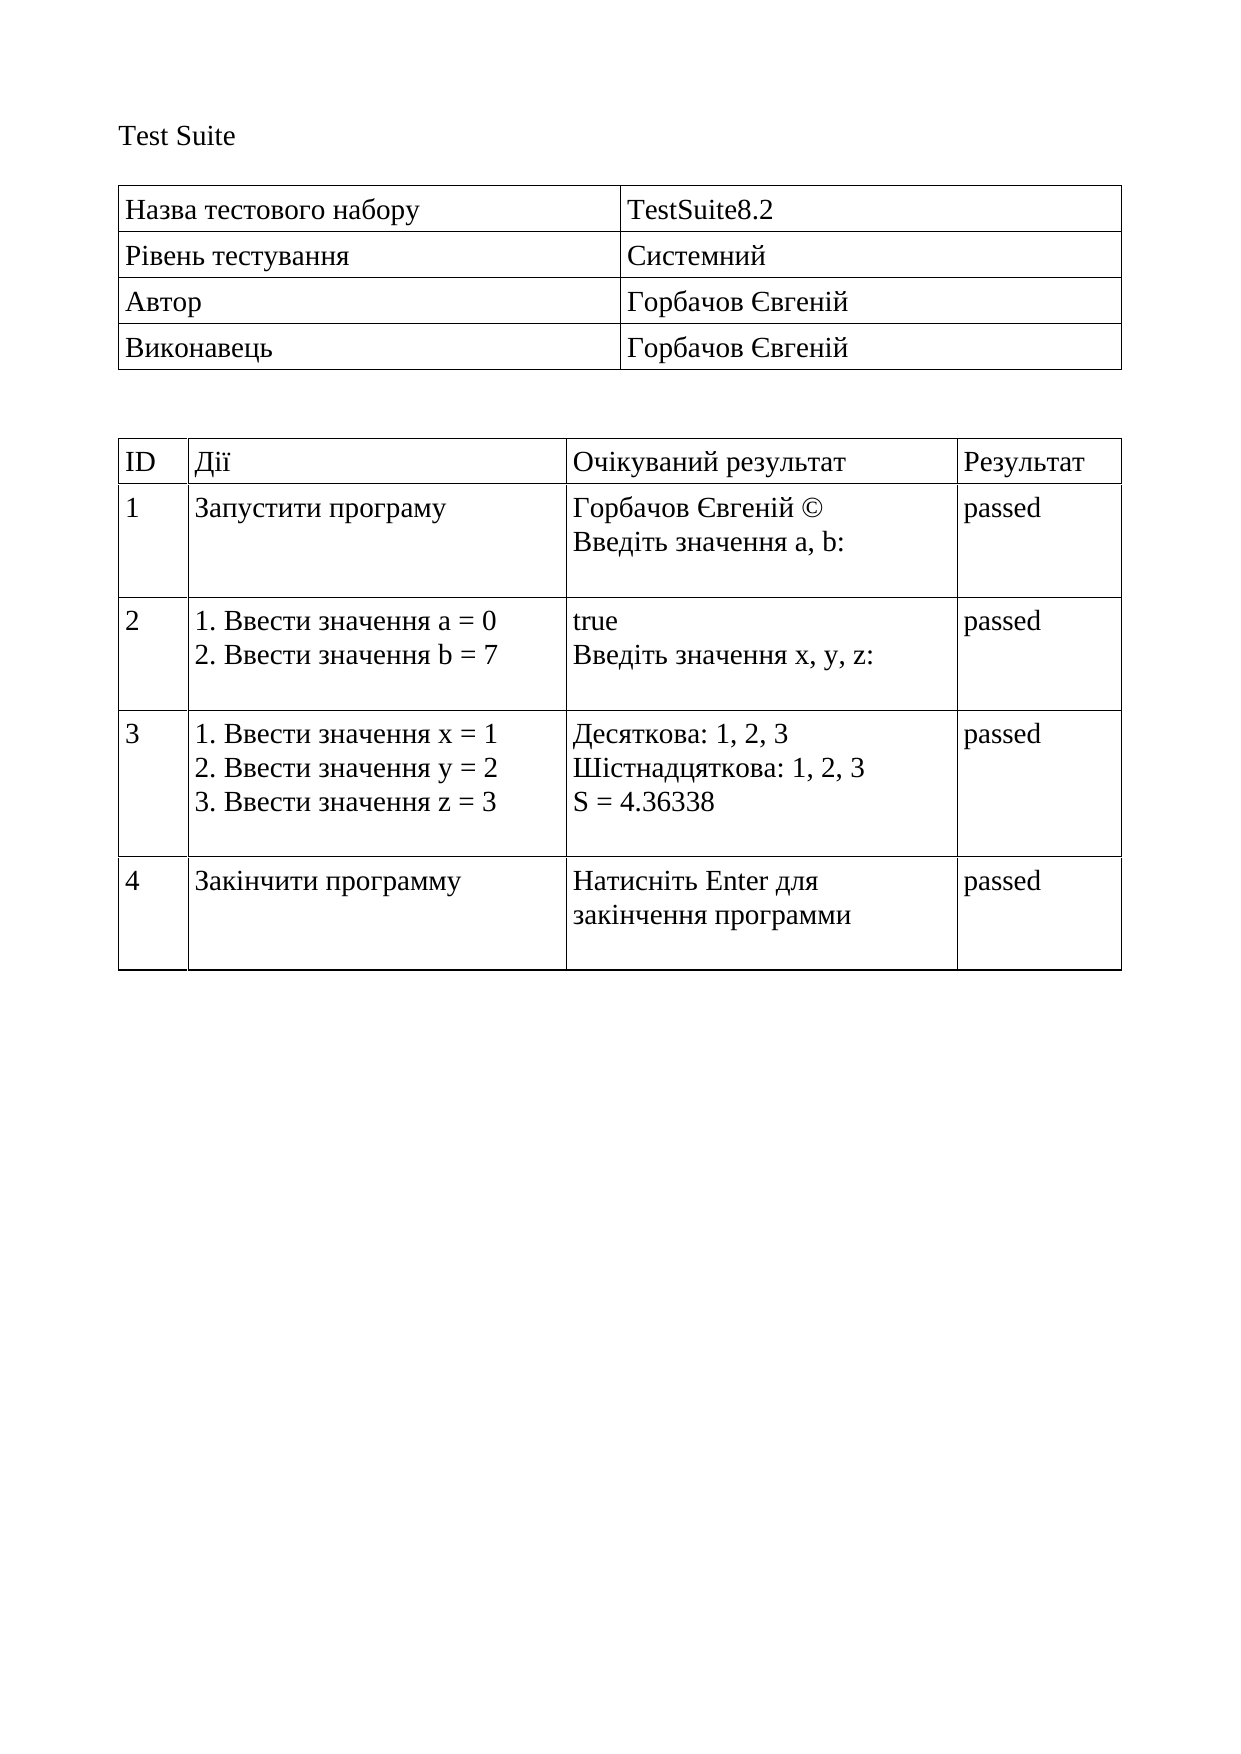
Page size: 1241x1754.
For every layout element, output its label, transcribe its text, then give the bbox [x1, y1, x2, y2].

table_cell true Введіть значення x, y, z: [567, 598, 957, 710]
table_cell 1 [119, 485, 187, 597]
table_cell Системний [621, 232, 1121, 277]
table_cell 1. Ввести значення x = 1 2. Ввести значення y = 2 3. Ввести значення z = 3 [189, 711, 566, 856]
table_cell 2 [119, 598, 187, 710]
table_header ID [119, 439, 187, 483]
table_header Назва тестового набору [119, 186, 620, 231]
table_cell Десяткова: 1, 2, 3 Шістнадцяткова: 1, 2, 3 S = 4.36338 [567, 711, 957, 856]
table_header TestSuite8.2 [621, 186, 1121, 231]
table_cell Горбачов Євгеній © Введіть значення a, b: [567, 485, 957, 597]
table_cell 1. Ввести значення a = 0 2. Ввести значення b = 7 [189, 598, 566, 710]
table_cell passed [958, 485, 1121, 597]
table_cell passed [958, 711, 1121, 856]
table_cell Горбачов Євгеній [621, 324, 1121, 369]
table_cell 4 [119, 858, 187, 969]
table_cell passed [958, 598, 1121, 710]
text Test Suite [118, 118, 1122, 152]
table_cell Горбачов Євгеній [621, 278, 1121, 323]
table_header Результат [958, 439, 1121, 483]
table_cell 3 [119, 711, 187, 856]
table_cell Автор [119, 278, 620, 323]
table_cell Виконавець [119, 324, 620, 369]
table_header Дії [189, 439, 566, 483]
table_cell Запустити програму [189, 485, 566, 597]
table_cell Закінчити программу [189, 858, 566, 969]
table_cell Рівень тестування [119, 232, 620, 277]
table_cell Натисніть Enter для закінчення программи [567, 858, 957, 969]
table_cell passed [958, 858, 1121, 969]
table_header Очікуваний результат [567, 439, 957, 483]
